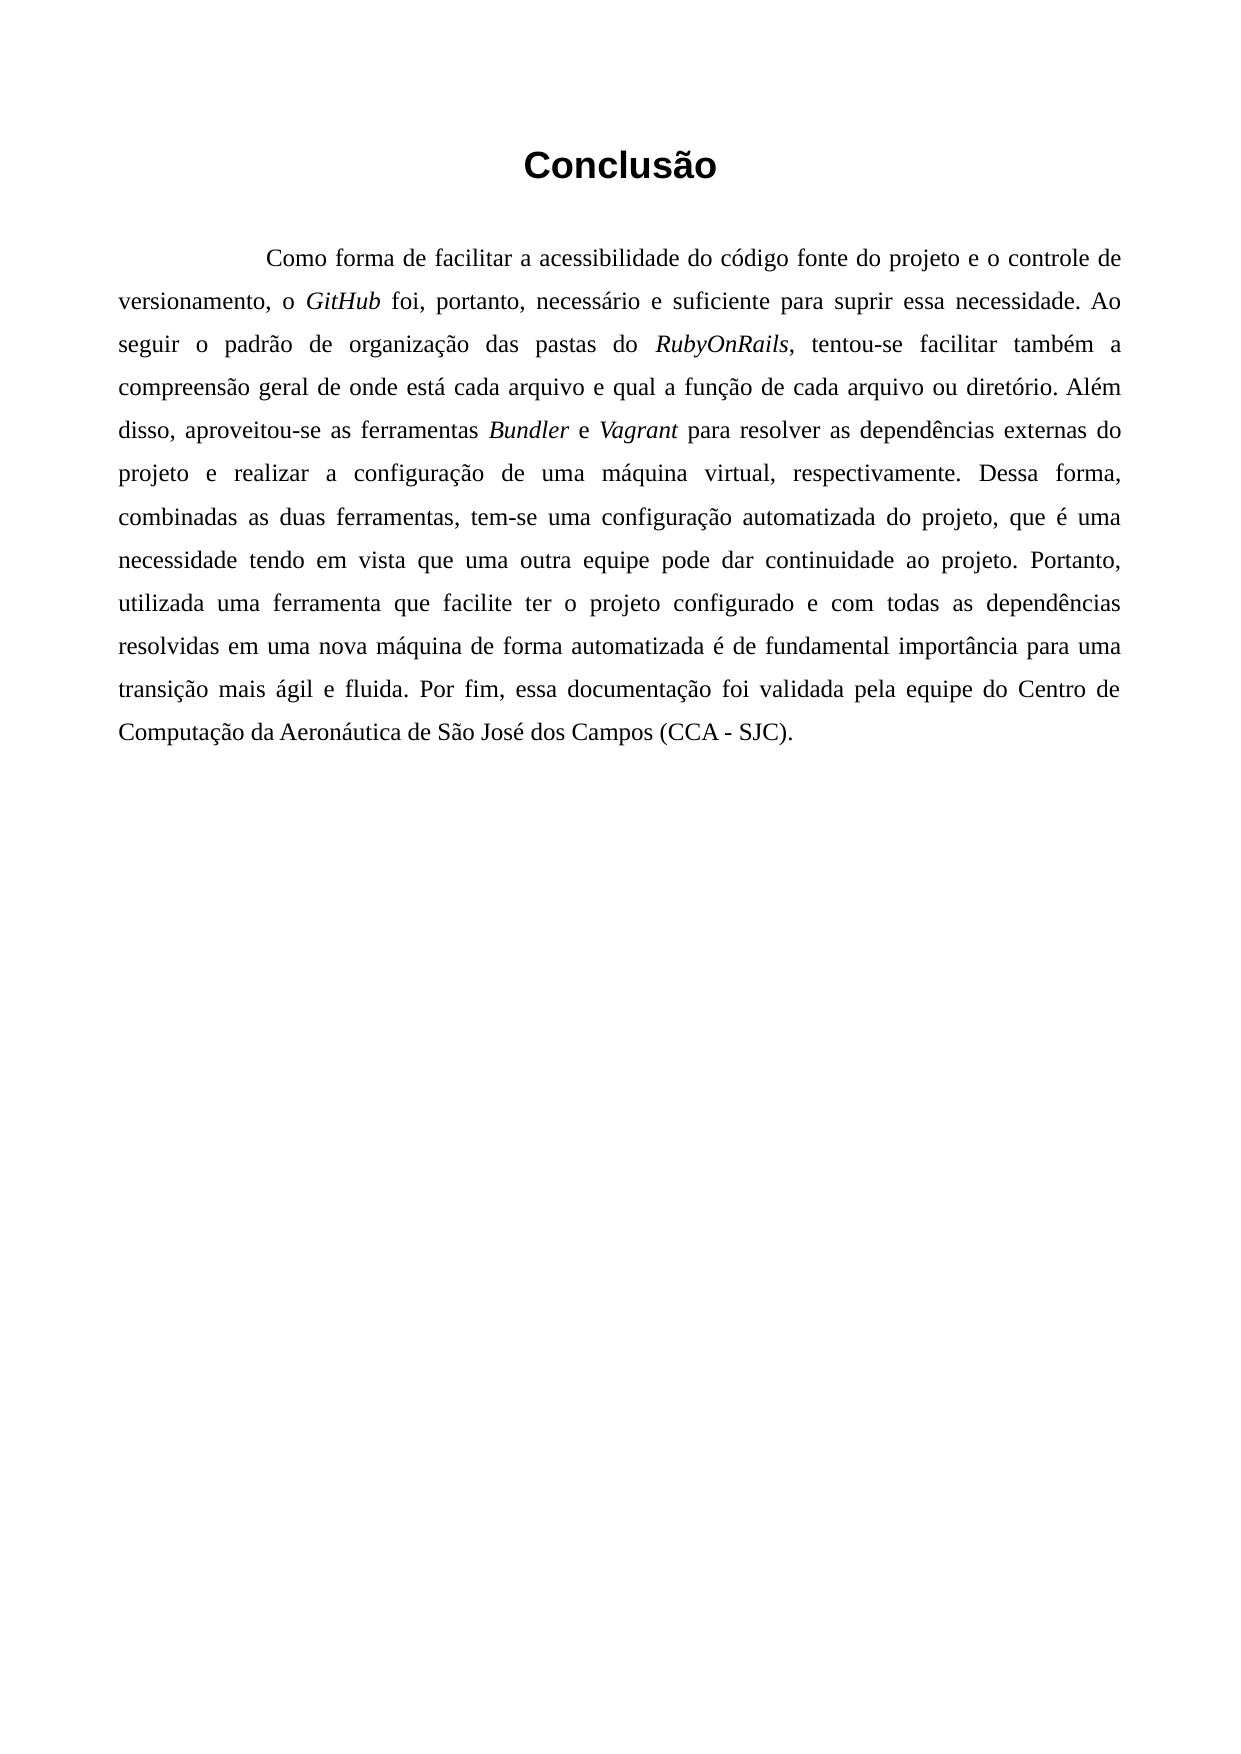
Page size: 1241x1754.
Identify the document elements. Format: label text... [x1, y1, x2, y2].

subtitle Conclusão [118, 143, 1122, 187]
text Como forma de facilitar a acessibilidade do código fonte do projeto e o controle de versionamento, o GitHub foi, portanto, necessário e suficiente para suprir essa necessidade. Ao seguir o padrão de organização das pastas do RubyOnRails, tentou-se facilitar também a compreensão geral de onde está cada arquivo e qual a função de cada arquivo ou diretório. Além disso, aproveitou-se as ferramentas Bundler e Vagrant para resolver as dependências externas do projeto e realizar a configuração de uma máquina virtual, respectivamente. Dessa forma, combinadas as duas ferramentas, tem-se uma configuração automatizada do projeto, que é uma necessidade tendo em vista que uma outra equipe pode dar continuidade ao projeto. Portanto, utilizada uma ferramenta que facilite ter o projeto configurado e com todas as dependências resolvidas em uma nova máquina de forma automatizada é de fundamental importância para uma transição mais ágil e fluida. Por fim, essa documentação foi validada pela equipe do Centro de Computação da Aeronáutica de São José dos Campos (CCA - SJC). [118, 243, 1122, 746]
